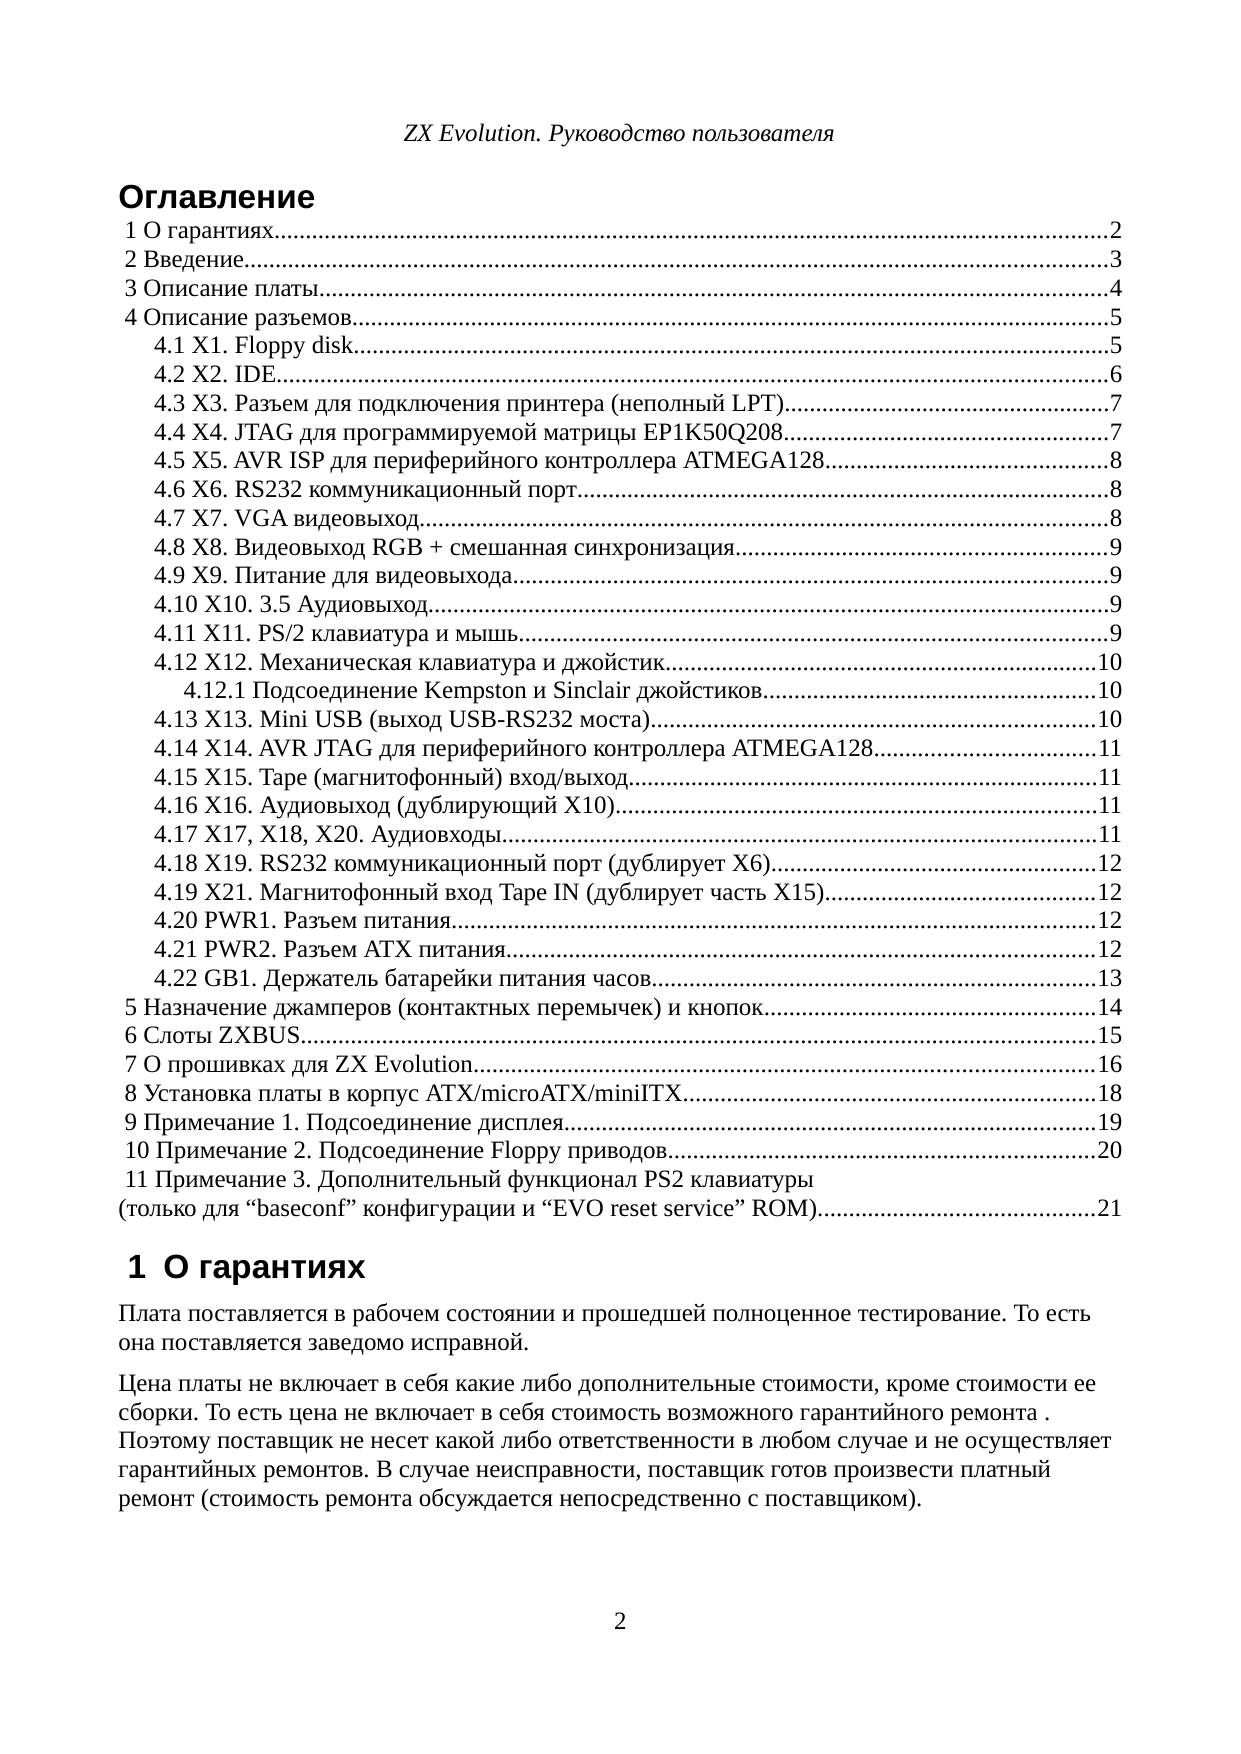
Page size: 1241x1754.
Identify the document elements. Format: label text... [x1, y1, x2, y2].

text 4.11 X11. PS/2 клавиатура и мышь 9 [148, 618, 1122, 647]
text 5 Назначение джамперов (контактных перемычек) и кнопок 14 [118, 992, 1122, 1021]
text 4.5 X5. AVR ISP для периферийного контроллера ATMEGA128 8 [148, 446, 1122, 474]
text 10 Примечание 2. Подсоединение Floppy приводов 20 [118, 1136, 1122, 1164]
text 4.22 GB1. Держатель батарейки питания часов 13 [148, 963, 1122, 992]
text 4.8 X8. Видеовыход RGB + смешанная синхронизация 9 [148, 532, 1122, 561]
subtitle О гарантиях [118, 1247, 1122, 1285]
text 4.6 X6. RS232 коммуникационный порт 8 [148, 474, 1122, 503]
text 4 Описание разъемов 5 [118, 302, 1122, 331]
text 4.10 X10. 3.5 Аудиовыход 9 [148, 589, 1122, 618]
text 4.7 X7. VGA видеовыход 8 [148, 503, 1122, 532]
text 4.2 X2. IDE 6 [148, 359, 1122, 388]
text Плата поставляется в рабочем состоянии и прошедшей полноценное тестирование. То есть она поставляется заведомо исправной. [118, 1298, 1122, 1355]
text 4.9 X9. Питание для видеовыхода 9 [148, 561, 1122, 589]
text 4.12 X12. Механическая клавиатура и джойстик 10 [148, 647, 1122, 676]
text 4.16 X16. Аудиовыход (дублирующий X10) 11 [148, 791, 1122, 819]
text 9 Примечание 1. Подсоединение дисплея 19 [118, 1107, 1122, 1136]
text 8 Установка платы в корпус ATX/miсroATX/miniITX 18 [118, 1078, 1122, 1107]
text 4.3 X3. Разъем для подключения принтера (неполный LPT). 7 [148, 388, 1122, 417]
text 4.1 X1. Floppy disk 5 [148, 331, 1122, 359]
text 7 О прошивках для ZX Evolution 16 [118, 1049, 1122, 1078]
text 6 Слоты ZXBUS 15 [118, 1021, 1122, 1049]
text 4.15 X15. Tape (магнитофонный) вход/выход 11 [148, 762, 1122, 791]
text 4.21 PWR2. Разъем ATX питания 12 [148, 934, 1122, 963]
text 11 Примечание 3. Дополнительный функционал PS2 клавиатуры (только для “baseconf” конфигурации и “EVO reset service” ROM). 21 [118, 1164, 1122, 1222]
text 4.13 X13. Mini USB (выход USB-RS232 моста) 10 [148, 704, 1122, 733]
text 4.14 X14. AVR JTAG для периферийного контроллера ATMEGA128 11 [148, 733, 1122, 762]
text 4.18 X19. RS232 коммуникационный порт (дублирует X6) 12 [148, 848, 1122, 877]
text 2 Введение 3 [118, 244, 1122, 273]
text 4.20 PWR1. Разъем питания 12 [148, 906, 1122, 934]
text Цена платы не включает в себя какие либо дополнительные стоимости, кроме стоимости ее сборки. То есть цена не включает в себя стоимость возможного гарантийного ремонта . Поэтому поставщик не несет какой либо ответственности в любом случае и не осуществляет гарантийных ремонтов. В случае неисправности, поставщик готов произвести платный ремонт (стоимость ремонта обсуждается непосредственно с поставщиком). [118, 1368, 1122, 1512]
text 4.4 X4. JTAG для программируемой матрицы EP1K50Q208 7 [148, 417, 1122, 446]
text 4.17 X17, X18, X20. Аудиовходы 11 [148, 819, 1122, 848]
text 3 Описание платы 4 [118, 273, 1122, 302]
text 4.19 X21. Магнитофонный вход Tape IN (дублирует часть X15) 12 [148, 877, 1122, 906]
subtitle Оглавление [118, 177, 1122, 216]
text 1 О гарантиях 2 [118, 216, 1122, 244]
text 4.12.1 Подсоединение Kempston и Sinclair джойстиков 10 [177, 676, 1122, 704]
